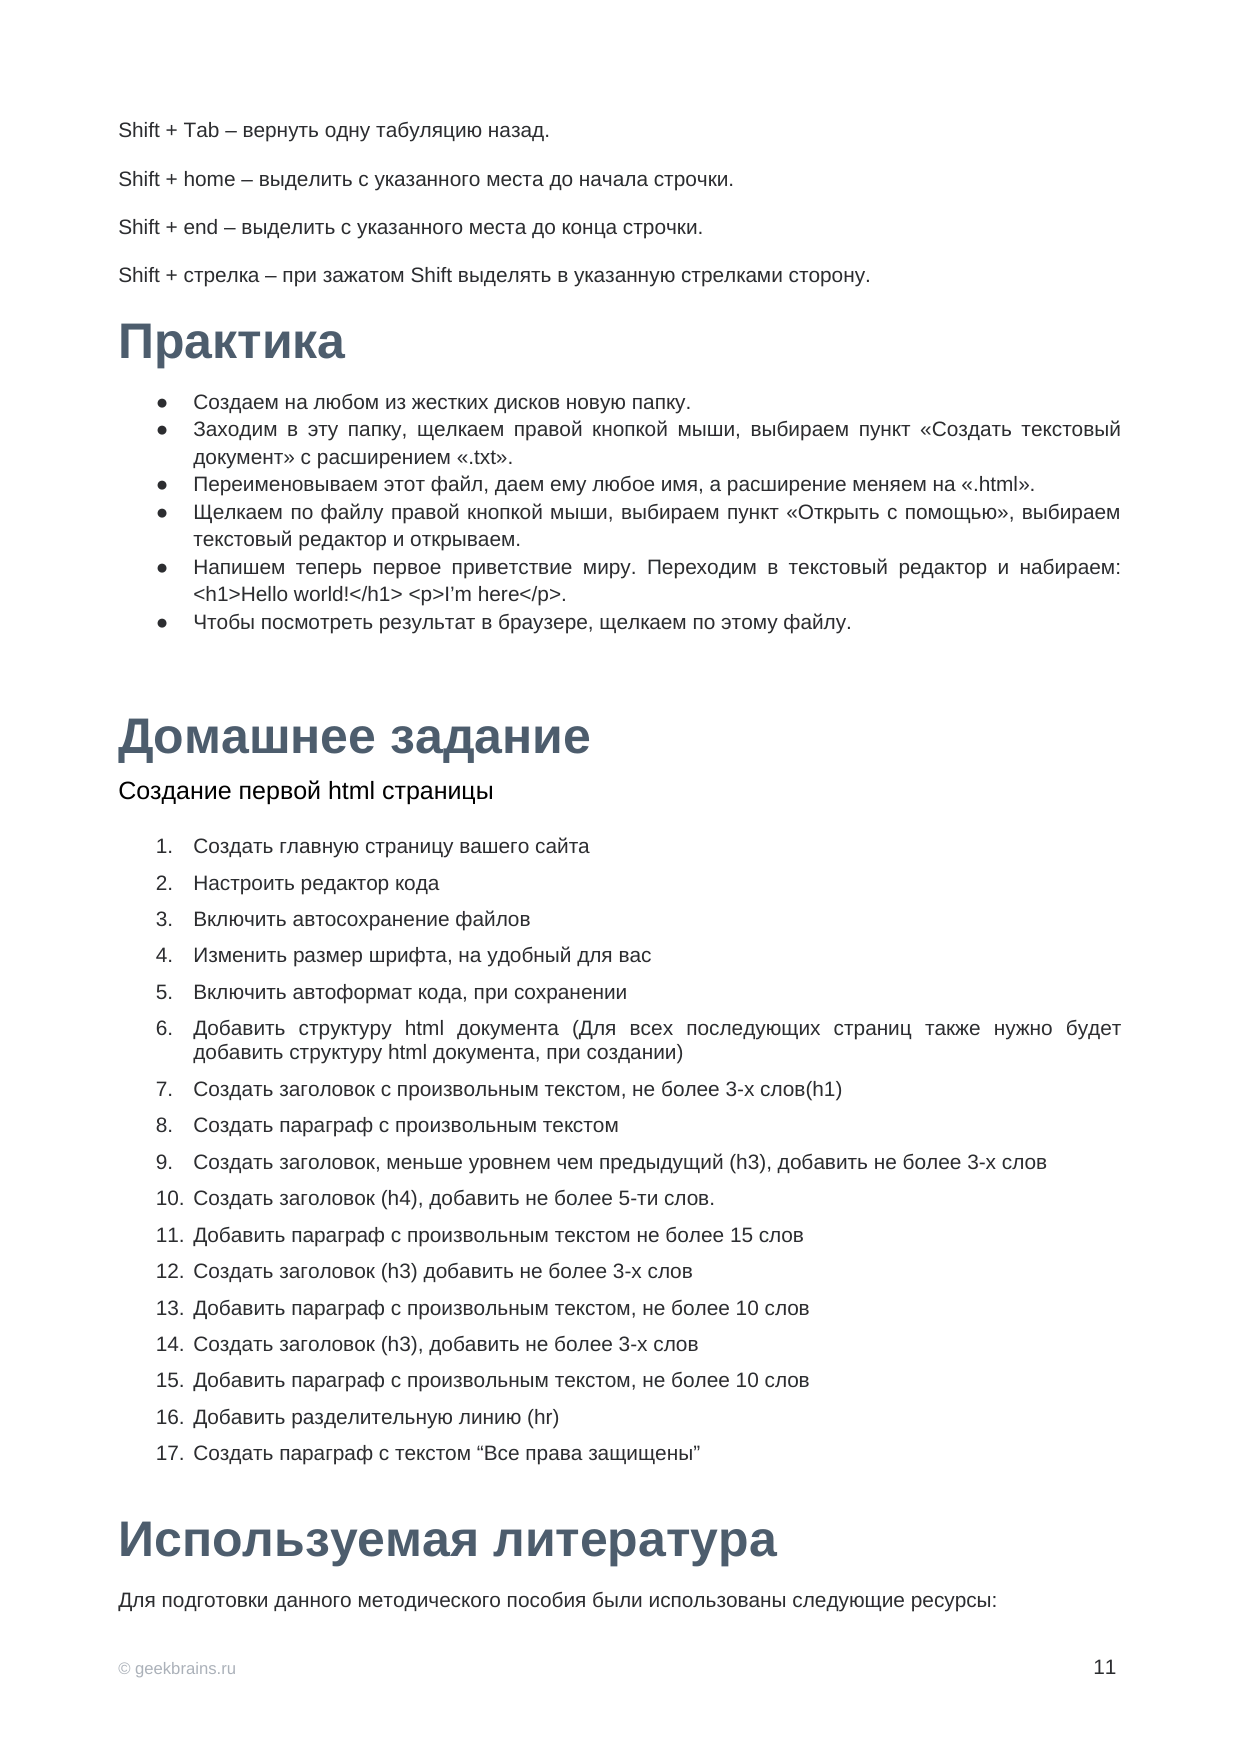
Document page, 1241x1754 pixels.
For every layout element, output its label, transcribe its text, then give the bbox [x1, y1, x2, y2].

list Включить автоформат кода, при сохранении [156, 980, 1122, 1004]
list Добавить разделительную линию (hr) [156, 1405, 1122, 1429]
subtitle Домашнее задание [118, 706, 1122, 764]
list Добавить параграф с произвольным текстом, не более 10 слов [156, 1295, 1122, 1319]
list Создать заголовок (h4), добавить не более 5-ти слов. [156, 1186, 1122, 1210]
list Щелкаем по файлу правой кнопкой мыши, выбираем пункт «Открыть с помощью», выбираем текстовый редактор и открываем. [156, 500, 1122, 551]
text Для подготовки данного методического пособия были использованы следующие ресурсы: [118, 1588, 1122, 1612]
list Добавить структуру html документа (Для всех последующих страниц также нужно будет добавить структуру html документа, при создании) [156, 1016, 1122, 1064]
text Shift + end – выделить с указанного места до конца строчки. [118, 215, 1122, 239]
list Включить автосохранение файлов [156, 907, 1122, 931]
list Создать заголовок с произвольным текстом, не более 3-х слов(h1) [156, 1077, 1122, 1101]
list Заходим в эту папку, щелкаем правой кнопкой мыши, выбираем пункт «Создать текстовый документ» с расширением «.txt». [156, 417, 1122, 469]
text Shift + стрелка – при зажатом Shift выделять в указанную стрелками сторону. [118, 263, 1122, 287]
list Создать заголовок, меньше уровнем чем предыдущий (h3), добавить не более 3-х слов [156, 1149, 1122, 1173]
list Создать заголовок (h3) добавить не более 3-х слов [156, 1259, 1122, 1283]
list Настроить редактор кода [156, 870, 1122, 894]
list Добавить параграф с произвольным текстом не более 15 слов [156, 1222, 1122, 1246]
text Создание первой html страницы [118, 776, 1122, 805]
list Создать главную страницу вашего сайта [156, 834, 1122, 858]
list Создать параграф с произвольным текстом [156, 1113, 1122, 1137]
text Shift + Tab – вернуть одну табуляцию назад. [118, 118, 1122, 142]
list Переименовываем этот файл, даем ему любое имя, а расширение меняем на «.html». [156, 472, 1122, 496]
list Создаем на любом из жестких дисков новую папку. [156, 390, 1122, 414]
subtitle Практика [118, 311, 1122, 369]
list Создать параграф с текстом “Все права защищены” [156, 1441, 1122, 1465]
list Добавить параграф с произвольным текстом, не более 10 слов [156, 1368, 1122, 1392]
list Изменить размер шрифта, на удобный для вас [156, 943, 1122, 967]
text Shift + home – выделить с указанного места до начала строчки. [118, 166, 1122, 190]
subtitle Используемая литература [118, 1510, 1122, 1567]
list Создать заголовок (h3), добавить не более 3-х слов [156, 1332, 1122, 1356]
list Напишем теперь первое приветствие миру. Переходим в текстовый редактор и набираем: <h1>Hello world!</h1> <p>I’m here</p>. [156, 555, 1122, 606]
list Чтобы посмотреть результат в браузере, щелкаем по этому файлу. [156, 610, 1122, 634]
